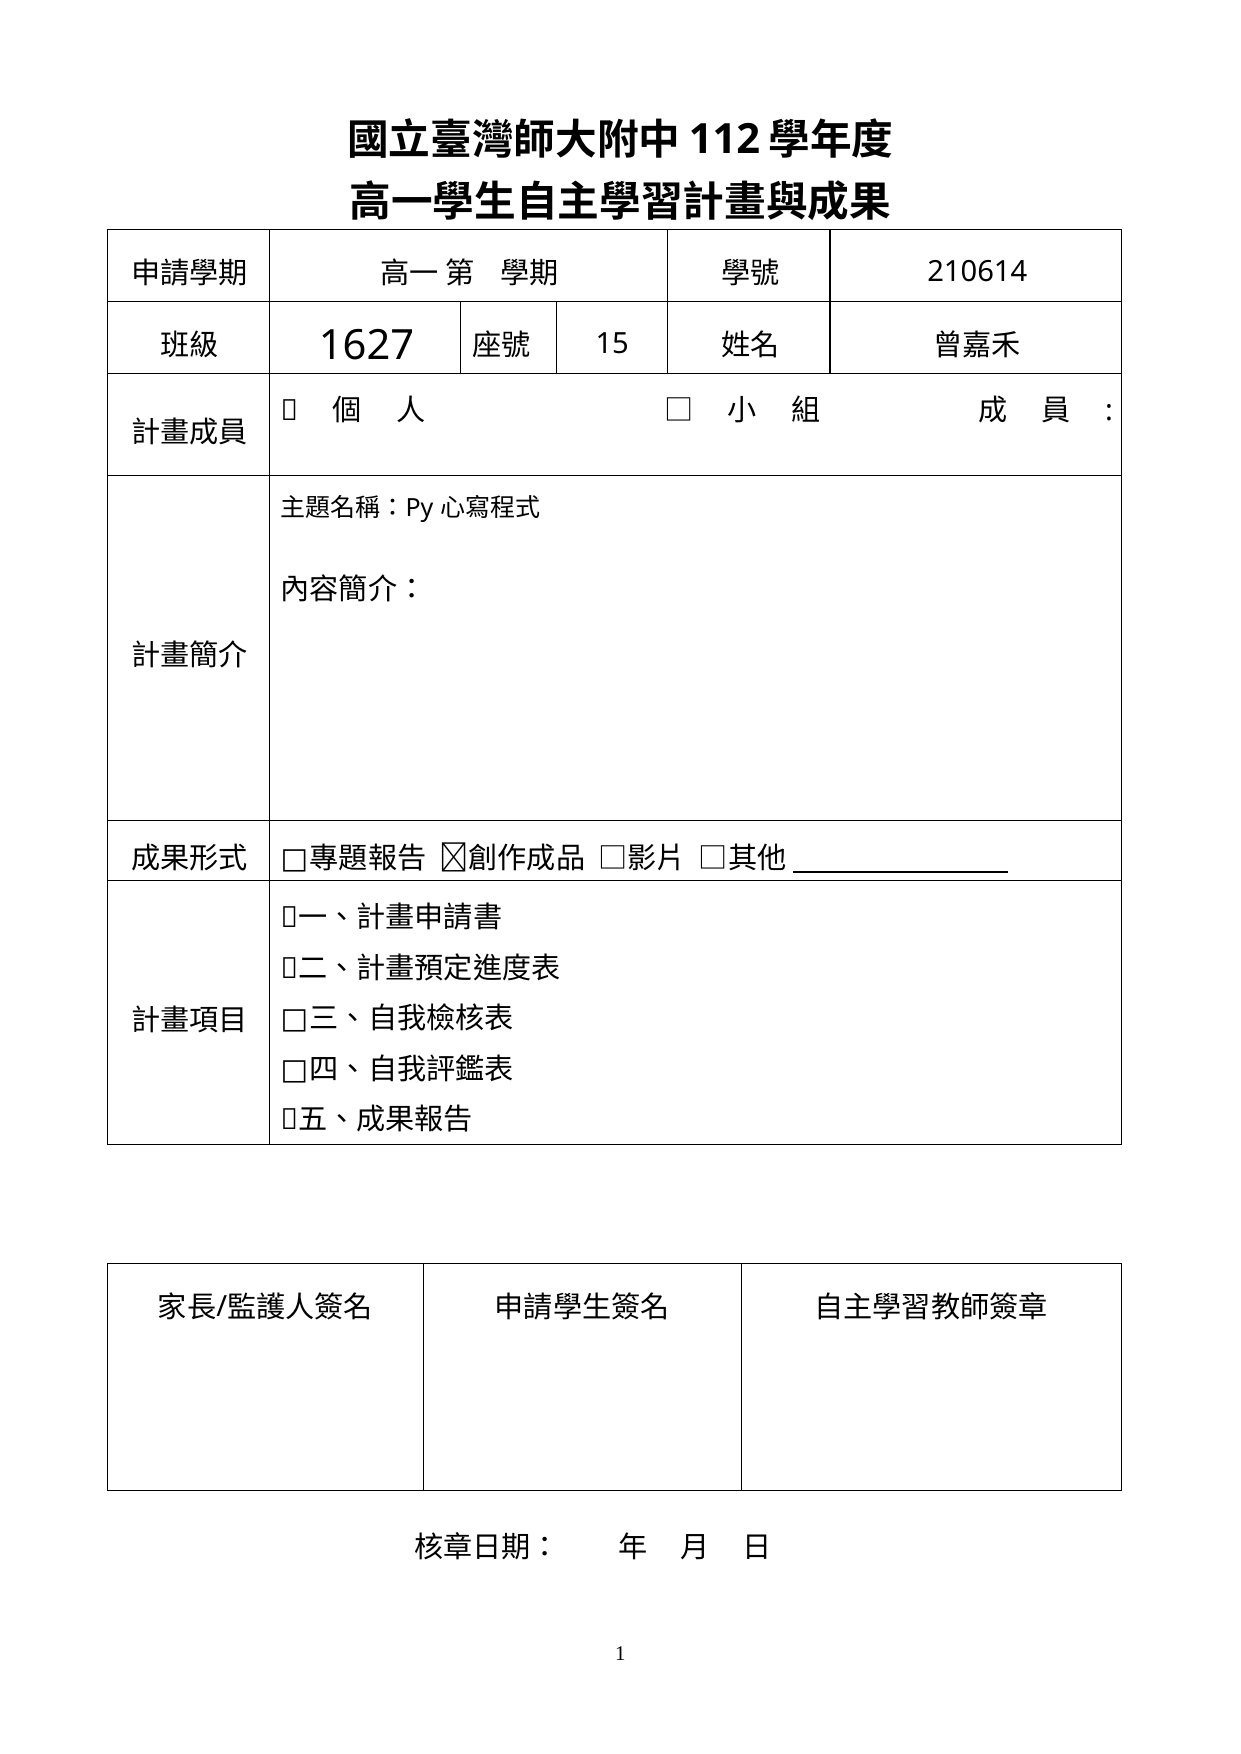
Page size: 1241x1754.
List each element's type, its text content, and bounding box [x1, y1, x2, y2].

table_cell □專題報告 ✅創作成品 □影片 □其他 。 [270, 821, 1121, 880]
table_cell 成果形式 [108, 821, 269, 880]
table_cell 曾嘉禾 [831, 302, 1121, 373]
table_cell 1627 [270, 302, 460, 373]
table_cell 計畫項目 [108, 881, 269, 1144]
table_cell 座號 [461, 302, 556, 373]
table_cell 計畫簡介 [108, 476, 269, 820]
table_header 自主學習教師簽章 [742, 1264, 1121, 1490]
table_cell ✅一、計畫申請書 ✅二、計畫預定進度表 □三、自我檢核表 □四、自我評鑑表 ✅五、成果報告 [270, 881, 1121, 1144]
subtitle 核章日期： 年 月 日 [118, 1522, 1122, 1566]
table_header 高一 第 學期 [270, 230, 667, 301]
table_cell 姓名 [668, 302, 829, 373]
table_header 家長/監護人簽名 [108, 1264, 423, 1490]
table_header 210614 [831, 230, 1121, 301]
table_header 申請學期 [108, 230, 269, 301]
table_cell 班級 [108, 302, 269, 373]
table_header 申請學生簽名 [424, 1264, 741, 1490]
table_header 學號 [668, 230, 829, 301]
subtitle 高一學生自主學習計畫與成果 [118, 166, 1122, 229]
table_cell 15 [557, 302, 667, 373]
table_cell 主題名稱：Py 心寫程式 內容簡介： [270, 476, 1121, 820]
table_cell ✅個人 □小組 成員: 。 [270, 374, 1121, 475]
subtitle 國立臺灣師大附中112學年度 [118, 103, 1122, 166]
table_cell 計畫成員 [108, 374, 269, 475]
